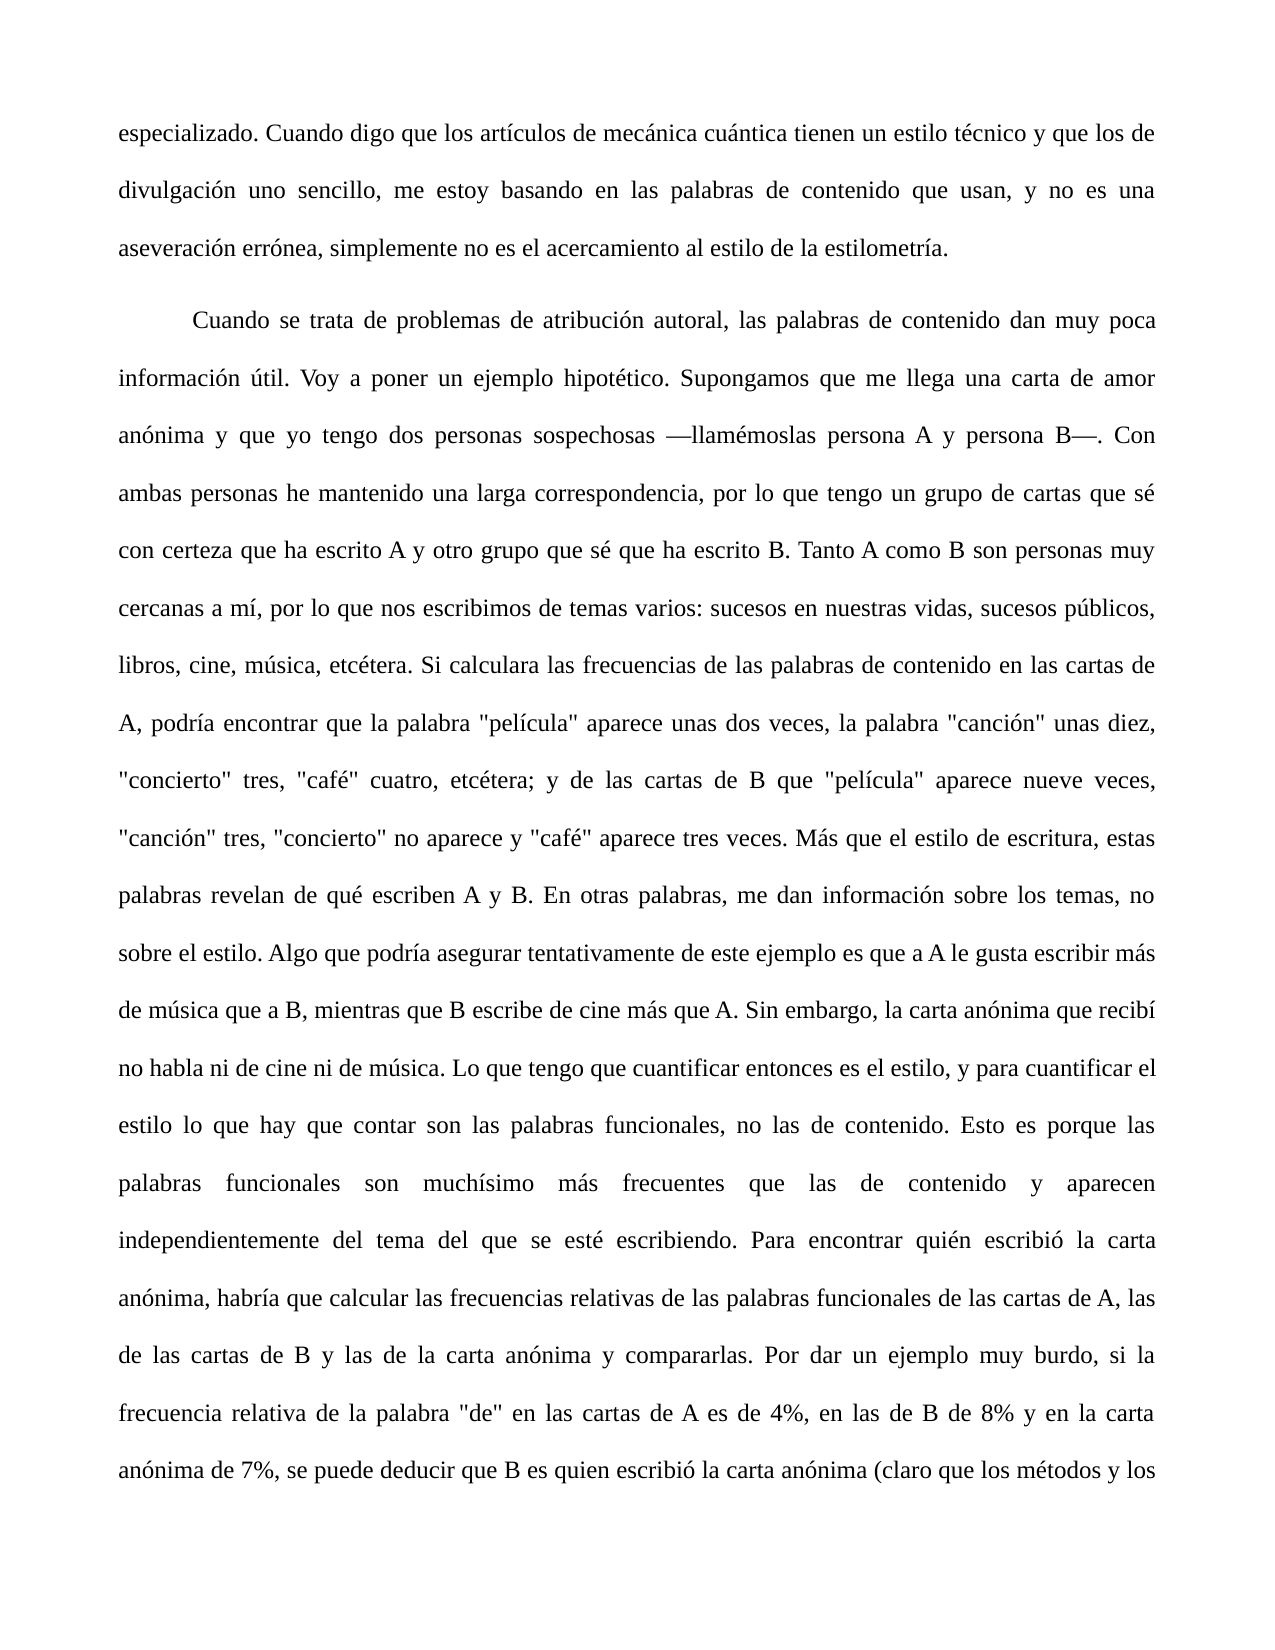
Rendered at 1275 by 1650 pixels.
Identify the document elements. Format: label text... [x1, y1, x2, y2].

text especializado. Cuando digo que los artículos de mecánica cuántica tienen un estilo técnico y que los de divulgación uno sencillo, me estoy basando en las palabras de contenido que usan, y no es una aseveración errónea, simplemente no es el acercamiento al estilo de la estilometría. [118, 118, 1157, 262]
text Cuando se trata de problemas de atribución autoral, las palabras de contenido dan muy poca información útil. Voy a poner un ejemplo hipotético. Supongamos que me llega una carta de amor anónima y que yo tengo dos personas sospechosas —llamémoslas persona A y persona B―. Con ambas personas he mantenido una larga correspondencia, por lo que tengo un grupo de cartas que sé con certeza que ha escrito A y otro grupo que sé que ha escrito B. Tanto A como B son personas muy cercanas a mí, por lo que nos escribimos de temas varios: sucesos en nuestras vidas, sucesos públicos, libros, cine, música, etcétera. Si calculara las frecuencias de las palabras de contenido en las cartas de A, podría encontrar que la palabra "película" aparece unas dos veces, la palabra "canción" unas diez, "concierto" tres, "café" cuatro, etcétera; y de las cartas de B que "película" aparece nueve veces, "canción" tres, "concierto" no aparece y "café" aparece tres veces. Más que el estilo de escritura, estas palabras revelan de qué escriben A y B. En otras palabras, me dan información sobre los temas, no sobre el estilo. Algo que podría asegurar tentativamente de este ejemplo es que a A le gusta escribir más de música que a B, mientras que B escribe de cine más que A. Sin embargo, la carta anónima que recibí no habla ni de cine ni de música. Lo que tengo que cuantificar entonces es el estilo, y para cuantificar el estilo lo que hay que contar son las palabras funcionales, no las de contenido. Esto es porque las palabras funcionales son muchísimo más frecuentes que las de contenido y aparecen independientemente del tema del que se esté escribiendo. Para encontrar quién escribió la carta anónima, habría que calcular las frecuencias relativas de las palabras funcionales de las cartas de A, las de las cartas de B y las de la carta anónima y compararlas. Por dar un ejemplo muy burdo, si la frecuencia relativa de la palabra "de" en las cartas de A es de 4%, en las de B de 8% y en la carta anónima de 7%, se puede deducir que B es quien escribió la carta anónima (claro que los métodos y los [118, 305, 1157, 1484]
